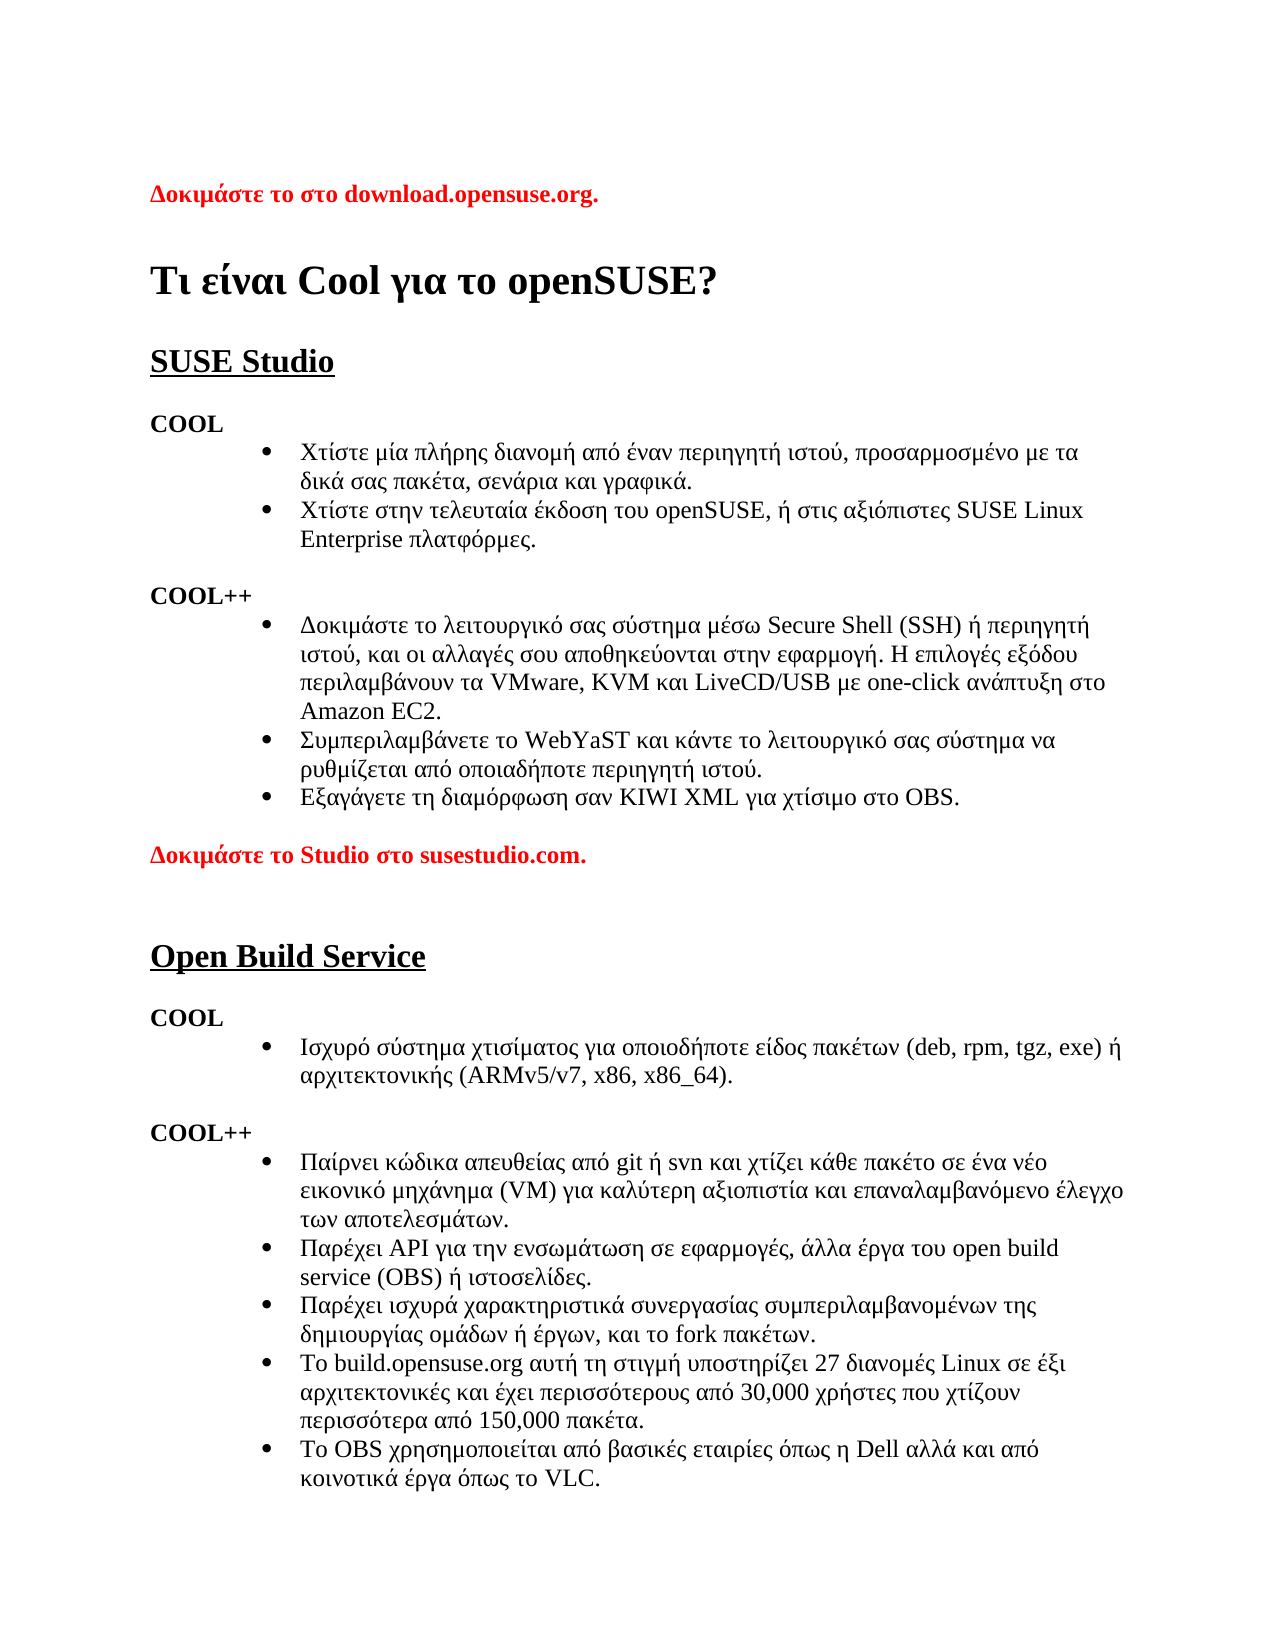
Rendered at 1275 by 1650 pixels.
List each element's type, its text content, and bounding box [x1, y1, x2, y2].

list Εξαγάγετε τη διαμόρφωση σαν KIWI XML για χτίσιμο στο OBS. [262, 782, 1125, 811]
list Παρέχει API για την ενσωμάτωση σε εφαρμογές, άλλα έργα του open build service (OBS) ή ιστοσελίδες. [262, 1233, 1125, 1290]
text COOL++ [150, 581, 1125, 610]
list Δοκιμάστε το λειτουργικό σας σύστημα μέσω Secure Shell (SSH) ή περιηγητή ιστού, και οι αλλαγές σου αποθηκεύονται στην εφαρμογή. Η επιλογές εξόδου περιλαμβάνουν τα VMware, KVM και LiveCD/USB με one-click ανάπτυξη στο Amazon EC2. [262, 610, 1125, 725]
list Το OBS χρησημοποιείται από βασικές εταιρίες όπως η Dell αλλά και από κοινοτικά έργα όπως το VLC. [262, 1434, 1125, 1492]
text SUSE Studio [150, 342, 1125, 380]
text Δοκιμάστε το στο download.opensuse.org. [150, 179, 1125, 207]
text COOL [150, 409, 1125, 437]
list Ισχυρό σύστημα χτισίματος για οποιοδήποτε είδος πακέτων (deb, rpm, tgz, exe) ή αρχιτεκτονικής (ARMv5/v7, x86, x86_64). [262, 1032, 1125, 1089]
list Χτίστε στην τελευταία έκδοση του openSUSE, ή στις αξιόπιστες SUSE Linux Enterprise πλατφόρμες. [262, 495, 1125, 552]
text Τι είναι Cool για το openSUSE? [150, 255, 1125, 303]
list Παίρνει κώδικα απευθείας από git ή svn και χτίζει κάθε πακέτο σε ένα νέο εικονικό μηχάνημα (VM) για καλύτερη αξιοπιστία και επαναλαμβανόμενο έλεγχο των αποτελεσμάτων. [262, 1147, 1125, 1233]
text Δοκιμάστε το Studio στο susestudio.com. [150, 840, 1125, 869]
text COOL [150, 1003, 1125, 1032]
list Παρέχει ισχυρά χαρακτηριστικά συνεργασίας συμπεριλαμβανομένων της δημιουργίας ομάδων ή έργων, και το fork πακέτων. [262, 1290, 1125, 1348]
text Open Build Service [150, 936, 1125, 974]
text COOL++ [150, 1118, 1125, 1147]
list Χτίστε μία πλήρης διανομή από έναν περιηγητή ιστού, προσαρμοσμένο με τα δικά σας πακέτα, σενάρια και γραφικά. [262, 437, 1125, 495]
list Το build.opensuse.org αυτή τη στιγμή υποστηρίζει 27 διανομές Linux σε έξι αρχιτεκτονικές και έχει περισσότερους από 30,000 χρήστες που χτίζουν περισσότερα από 150,000 πακέτα. [262, 1348, 1125, 1434]
list Συμπεριλαμβάνετε το WebYaST και κάντε το λειτουργικό σας σύστημα να ρυθμίζεται από οποιαδήποτε περιηγητή ιστού. [262, 725, 1125, 782]
